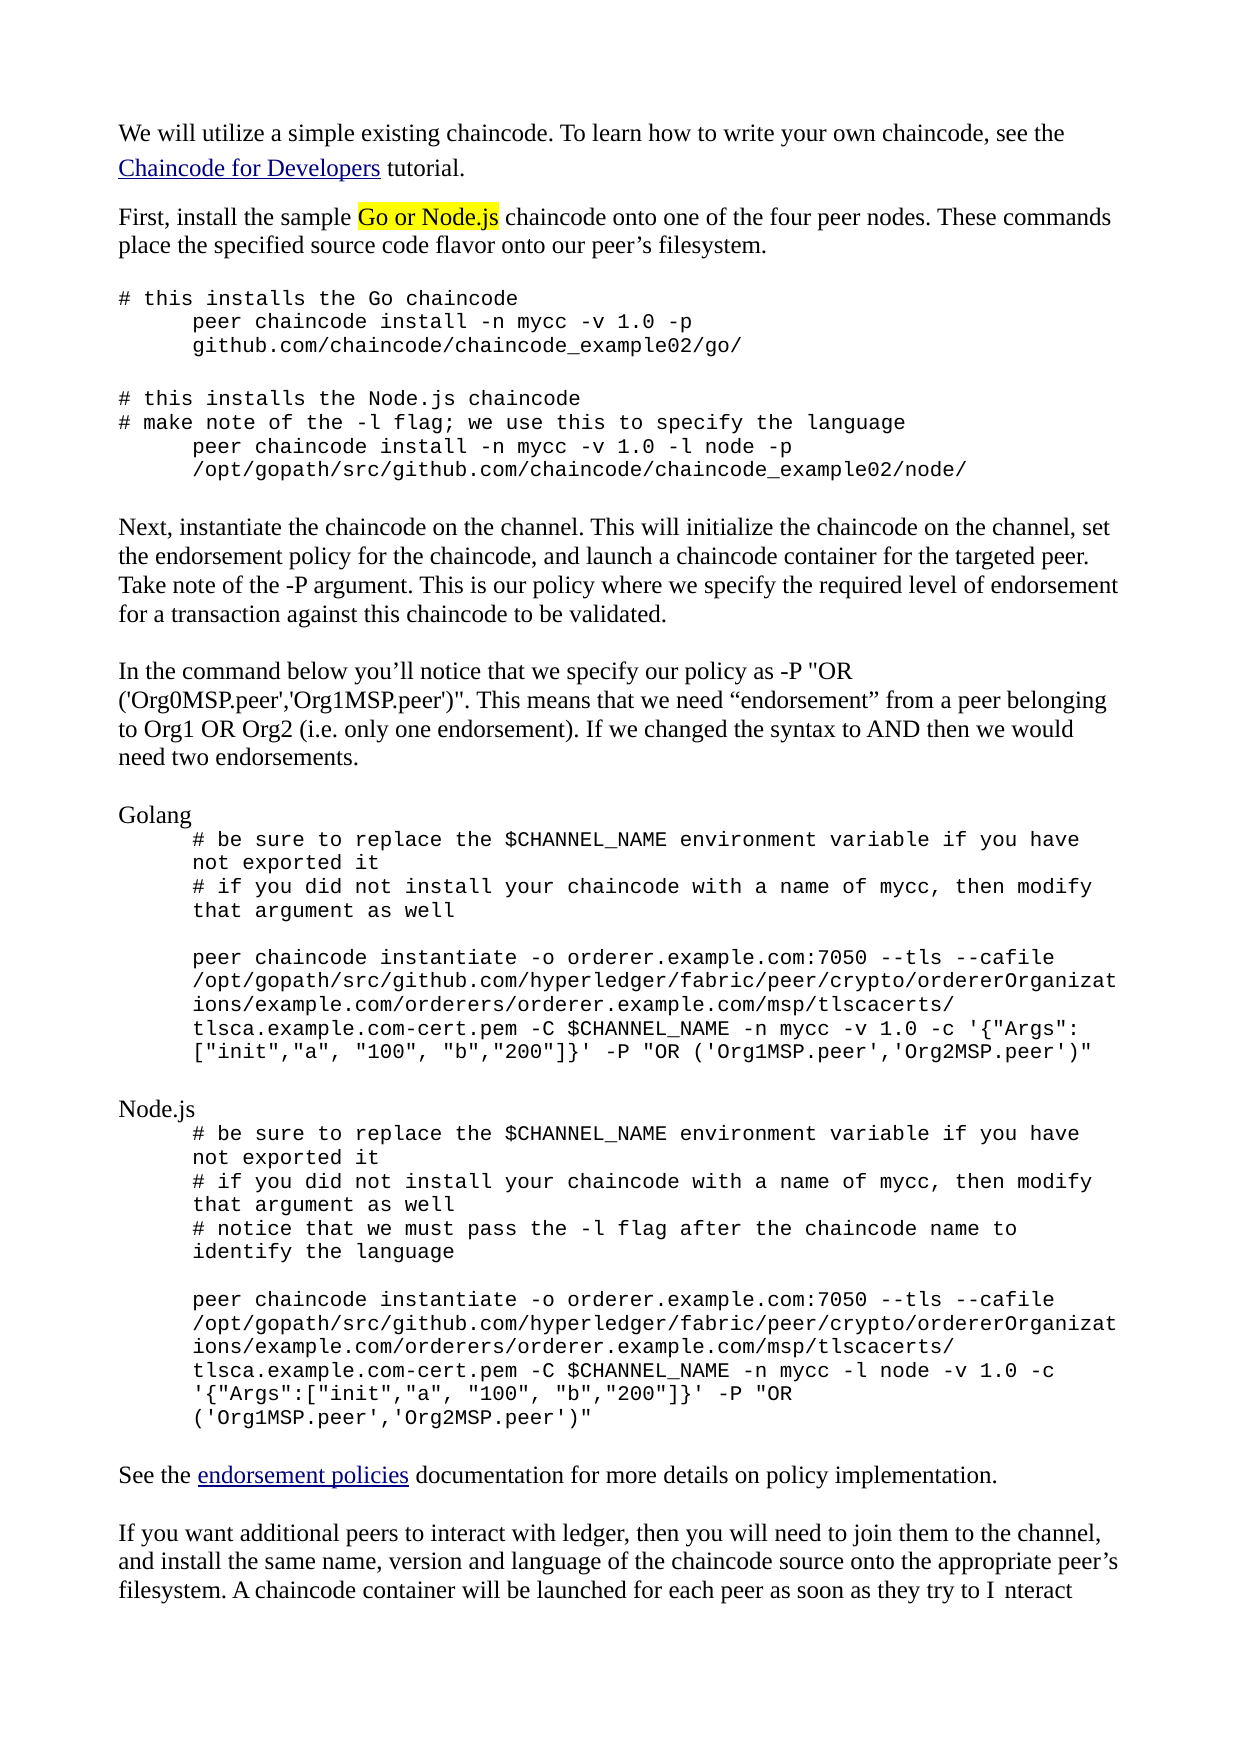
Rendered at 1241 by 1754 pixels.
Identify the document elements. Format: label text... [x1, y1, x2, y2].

text peer chaincode install -n mycc -v 1.0 -p github.com/chaincode/chaincode_example02/go/ [192, 312, 1122, 359]
text If you want additional peers to interact with ledger, then you will need to join them to the channel, and install the same name, version and language of the chaincode source onto the appropriate peer’s filesystem. A chaincode container will be launched for each peer as soon as they try to I nteract [118, 1518, 1122, 1604]
text peer chaincode instantiate -o orderer.example.com:7050 --tls --cafile /opt/gopath/src/github.com/hyperledger/fabric/peer/crypto/ordererOrganizations/example.com/orderers/orderer.example.com/msp/tlscacerts/tlsca.example.com-cert.pem -C $CHANNEL_NAME -n mycc -v 1.0 -c '{"Args":["init","a", "100", "b","200"]}' -P "OR ('Org1MSP.peer','Org2MSP.peer')" [192, 947, 1122, 1065]
text # notice that we must pass the -l flag after the chaincode name to identify the language [192, 1218, 1122, 1265]
text # this installs the Go chaincode [118, 288, 1122, 312]
text # if you did not install your chaincode with a name of mycc, then modify that argument as well [192, 1171, 1122, 1218]
text See the endorsement policies documentation for more details on policy implementation. [118, 1460, 1122, 1489]
text # if you did not install your chaincode with a name of mycc, then modify that argument as well [192, 876, 1122, 923]
text Node.js [118, 1094, 1122, 1123]
text First, install the sample Go or Node.js chaincode onto one of the four peer nodes. These commands place the specified source code flavor onto our peer’s filesystem. [118, 202, 1122, 259]
text Next, instantiate the chaincode on the channel. This will initialize the chaincode on the channel, set the endorsement policy for the chaincode, and launch a chaincode container for the targeted peer. Take note of the -P argument. This is our policy where we specify the required level of endorsement for a transaction against this chaincode to be validated. [118, 512, 1122, 627]
text In the command below you’ll notice that we specify our policy as -P "OR ('Org0MSP.peer','Org1MSP.peer')". This means that we need “endorsement” from a peer belonging to Org1 OR Org2 (i.e. only one endorsement). If we changed the syntax to AND then we would need two endorsements. [118, 656, 1122, 771]
text peer chaincode install -n mycc -v 1.0 -l node -p /opt/gopath/src/github.com/chaincode/chaincode_example02/node/ [192, 436, 1122, 483]
text # be sure to replace the $CHANNEL_NAME environment variable if you have not exported it [192, 1123, 1122, 1171]
text We will utilize a simple existing chaincode. To learn how to write your own chaincode, see the Chaincode for Developers tutorial. [118, 118, 1122, 181]
text Golang [118, 800, 1122, 829]
text peer chaincode instantiate -o orderer.example.com:7050 --tls --cafile /opt/gopath/src/github.com/hyperledger/fabric/peer/crypto/ordererOrganizations/example.com/orderers/orderer.example.com/msp/tlscacerts/tlsca.example.com-cert.pem -C $CHANNEL_NAME -n mycc -l node -v 1.0 -c '{"Args":["init","a", "100", "b","200"]}' -P "OR ('Org1MSP.peer','Org2MSP.peer')" [192, 1289, 1122, 1431]
text # be sure to replace the $CHANNEL_NAME environment variable if you have not exported it [192, 829, 1122, 876]
text # make note of the -l flag; we use this to specify the language [118, 412, 1122, 436]
text # this installs the Node.js chaincode [118, 388, 1122, 412]
